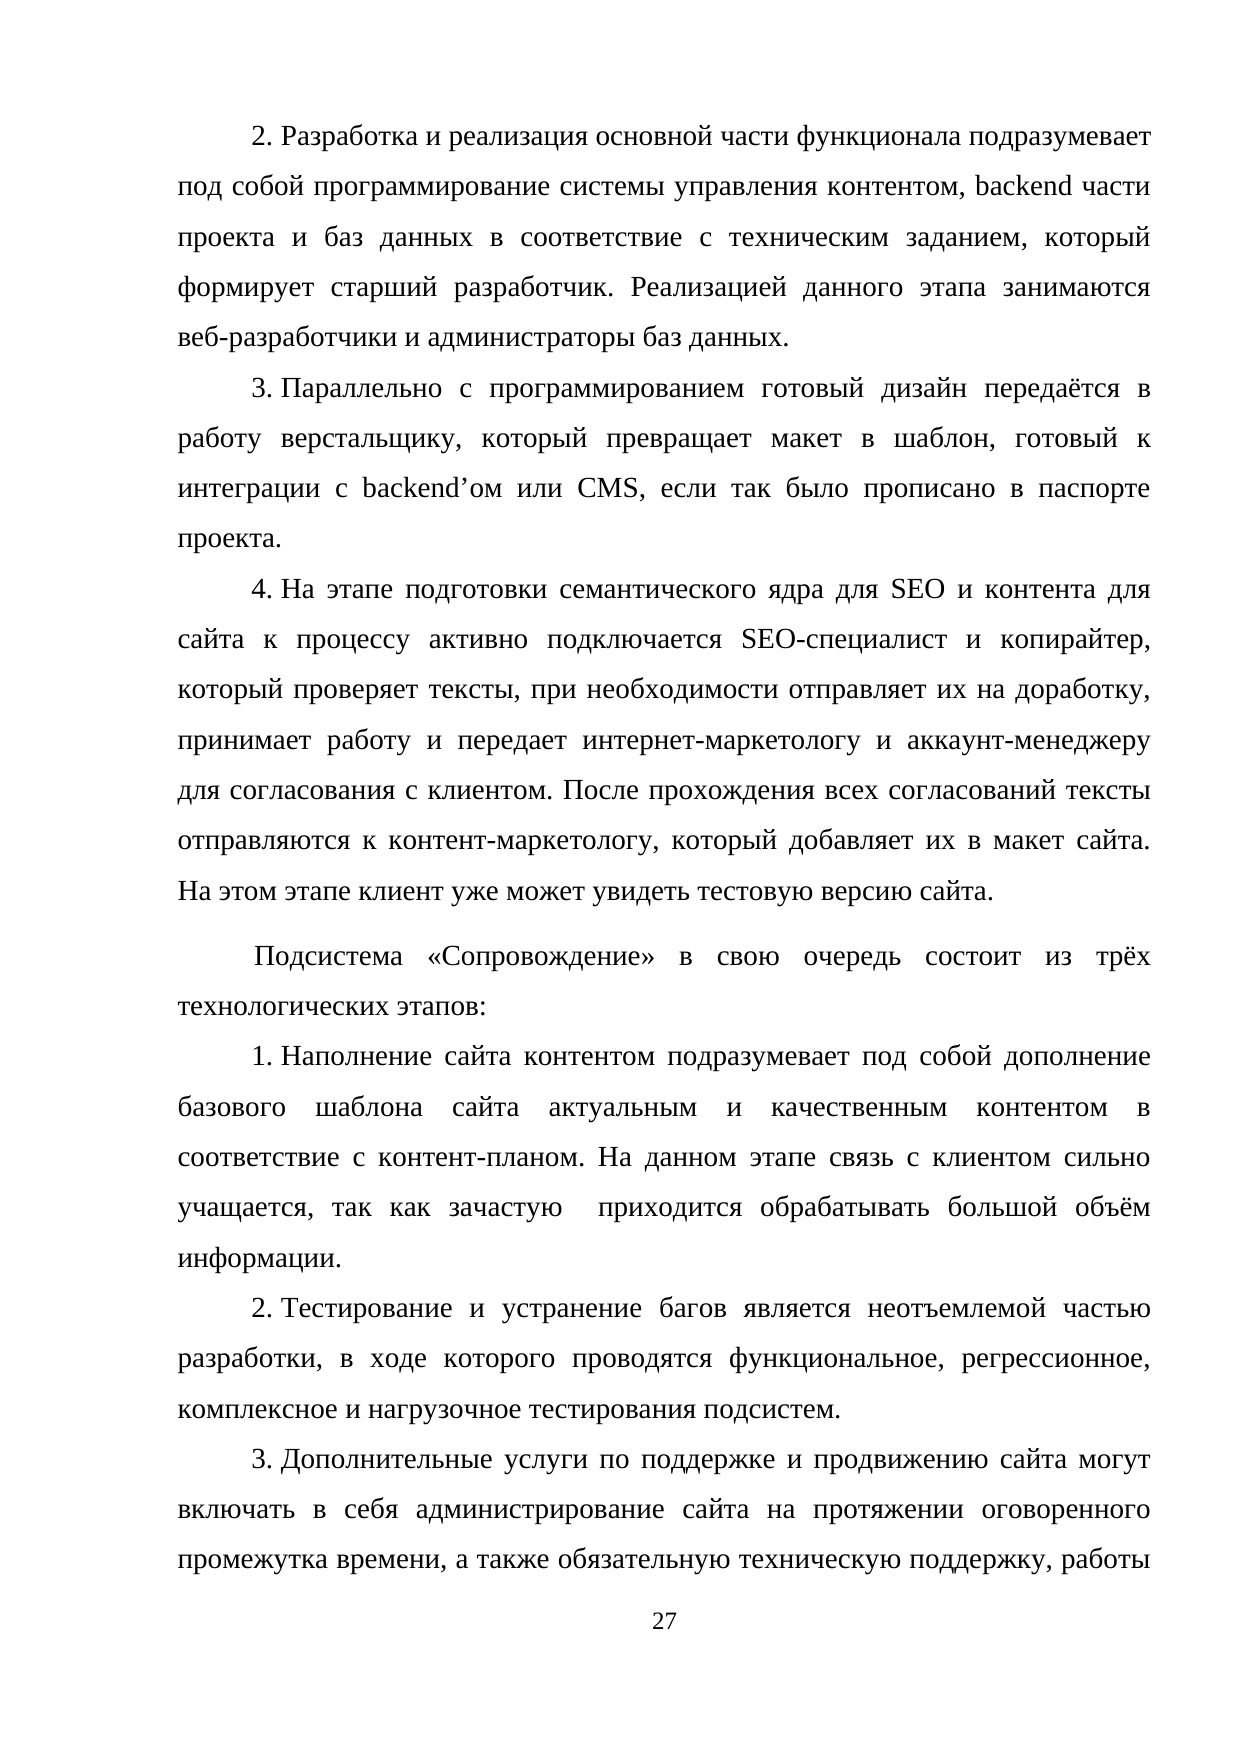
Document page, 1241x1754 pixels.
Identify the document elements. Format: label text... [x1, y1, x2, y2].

list На этапе подготовки семантического ядра для SEO и контента для сайта к процессу активно подключается SEO-специалист и копирайтер, который проверяет тексты, при необходимости отправляет их на доработку, принимает работу и передает интернет-маркетологу и аккаунт-менеджеру для согласования с клиентом. После прохождения всех согласований тексты отправляются к контент-маркетологу, который добавляет их в макет сайта. На этом этапе клиент уже может увидеть тестовую версию сайта. [177, 571, 1152, 906]
list Разработка и реализация основной части функционала подразумевает под собой программирование системы управления контентом, backend части проекта и баз данных в соответствие с техническим заданием, который формирует старший разработчик. Реализацией данного этапа занимаются веб-разработчики и администраторы баз данных. [177, 118, 1152, 353]
list Параллельно с программированием готовый дизайн передаётся в работу верстальщику, который превращает макет в шаблон, готовый к интеграции с backend’ом или CMS, если так было прописано в паспорте проекта. [177, 370, 1152, 554]
list Дополнительные услуги по поддержке и продвижению сайта могут включать в себя администрирование сайта на протяжении оговоренного промежутка времени, а также обязательную техническую поддержку, работы [177, 1441, 1152, 1575]
text Подсистема «Сопровождение» в свою очередь состоит из трёх технологических этапов: [177, 938, 1152, 1022]
list Наполнение сайта контентом подразумевает под собой дополнение базового шаблона сайта актуальным и качественным контентом в соответствие с контент-планом. На данном этапе связь с клиентом сильно учащается, так как зачастую приходится обрабатывать большой объём информации. [177, 1038, 1152, 1273]
list Тестирование и устранение багов является неотъемлемой частью разработки, в ходе которого проводятся функциональное, регрессионное, комплексное и нагрузочное тестирования подсистем. [177, 1290, 1152, 1424]
